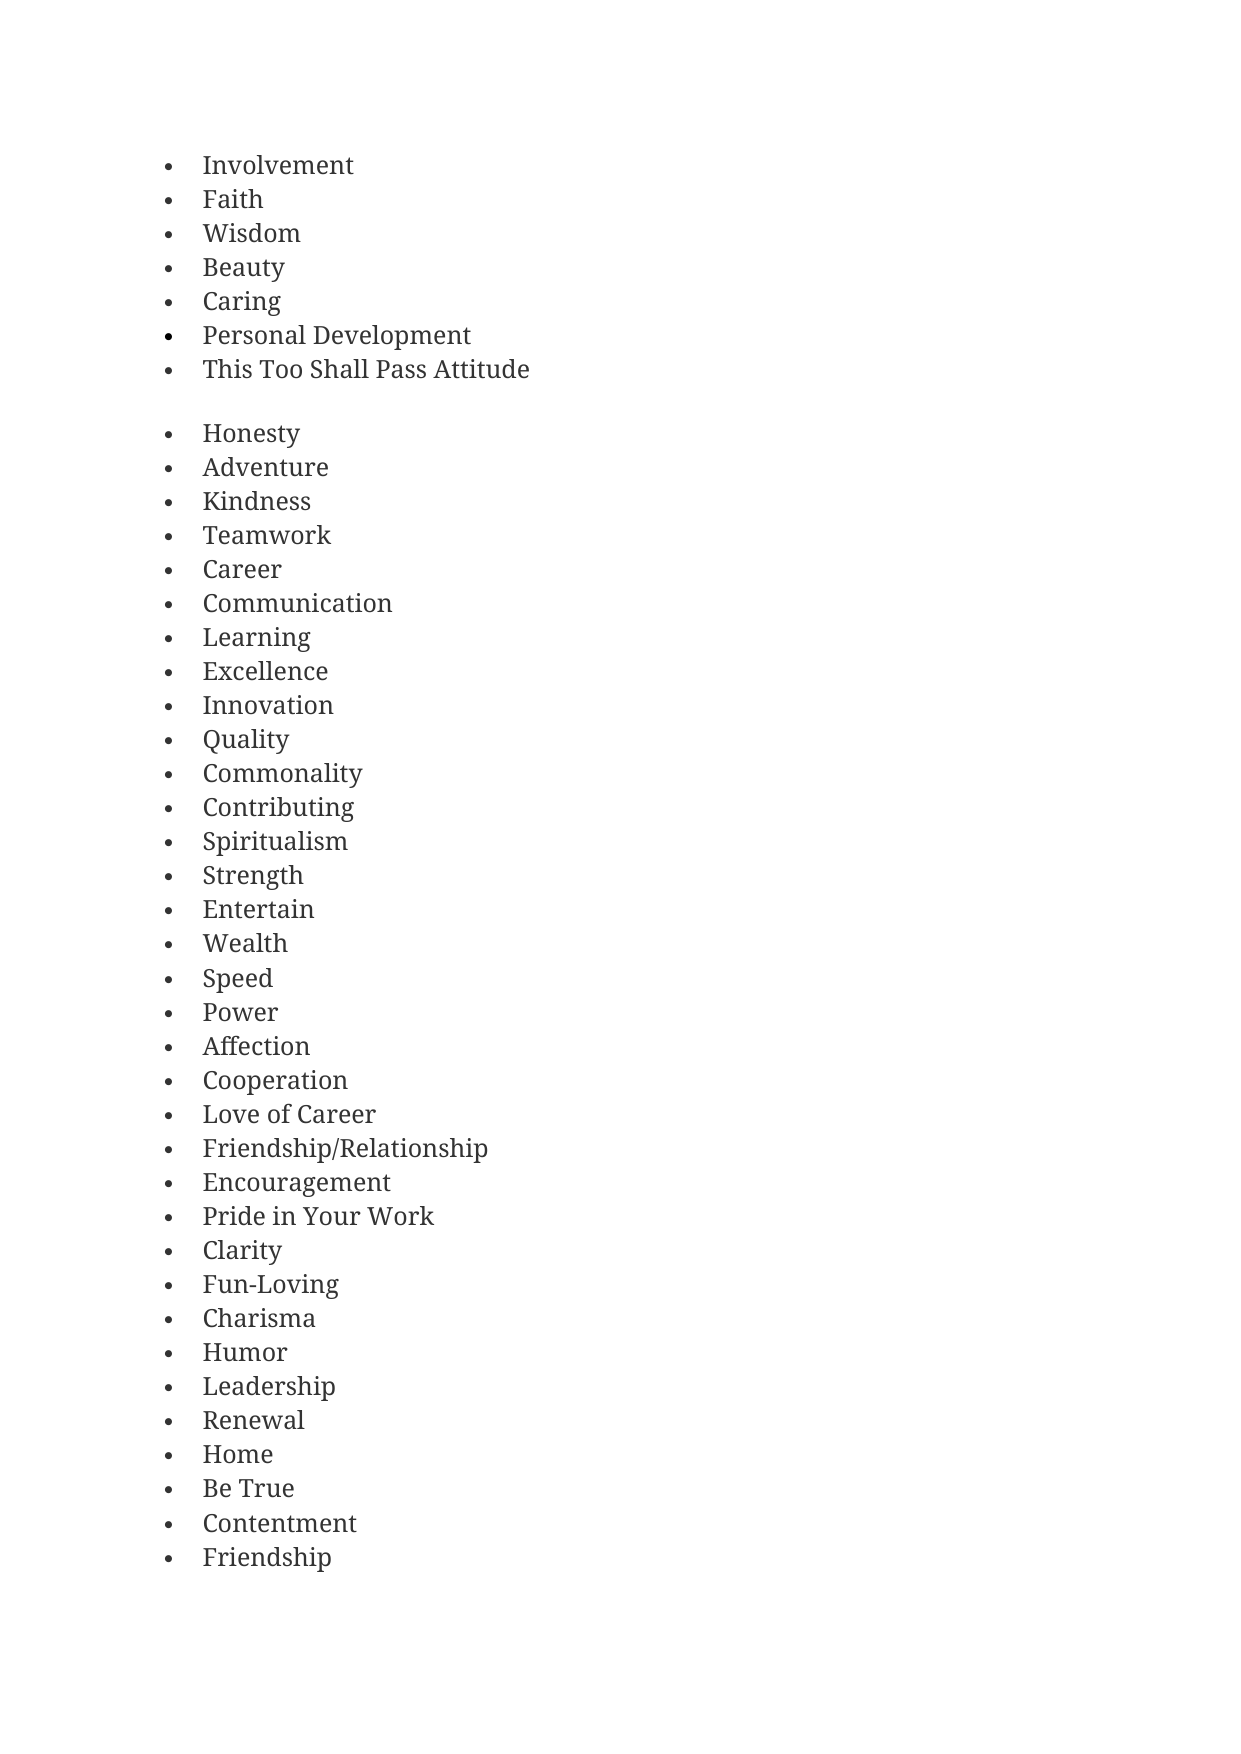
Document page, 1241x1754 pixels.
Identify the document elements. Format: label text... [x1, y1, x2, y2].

list Fun-Loving [165, 1267, 1093, 1301]
list Spiritualism [165, 824, 1093, 858]
list Affection [165, 1028, 1093, 1062]
list Humor [165, 1335, 1093, 1369]
list Love of Career [165, 1096, 1093, 1131]
list Wisdom [165, 216, 1093, 250]
list Commonality [165, 756, 1093, 790]
list Wealth [165, 926, 1093, 960]
list Friendship/Relationship [165, 1131, 1093, 1164]
list Contentment [165, 1505, 1093, 1539]
list Renewal [165, 1403, 1093, 1437]
list Pride in Your Work [165, 1199, 1093, 1233]
list Quality [165, 722, 1093, 756]
list Excellence [165, 654, 1093, 688]
list Contributing [165, 790, 1093, 824]
list Clarity [165, 1233, 1093, 1267]
list Entertain [165, 892, 1093, 926]
list This Too Shall Pass Attitude [165, 352, 1093, 386]
list Innovation [165, 688, 1093, 722]
list Speed [165, 960, 1093, 994]
list Encouragement [165, 1164, 1093, 1199]
list Career [165, 551, 1093, 586]
list Honesty [165, 415, 1093, 449]
list Caring [165, 284, 1093, 318]
list Faith [165, 182, 1093, 216]
list Charisma [165, 1301, 1093, 1335]
list Kindness [165, 483, 1093, 517]
list Involvement [165, 148, 1093, 182]
list Cooperation [165, 1062, 1093, 1096]
list Be True [165, 1471, 1093, 1505]
list Power [165, 994, 1093, 1028]
list Learning [165, 619, 1093, 654]
list Home [165, 1437, 1093, 1471]
list Strength [165, 858, 1093, 892]
list Leadership [165, 1369, 1093, 1403]
list Adventure [165, 449, 1093, 483]
list Friendship [165, 1539, 1093, 1573]
list Beauty [165, 250, 1093, 284]
list Communication [165, 586, 1093, 619]
list Teamwork [165, 517, 1093, 551]
list Personal Development [165, 318, 1093, 352]
